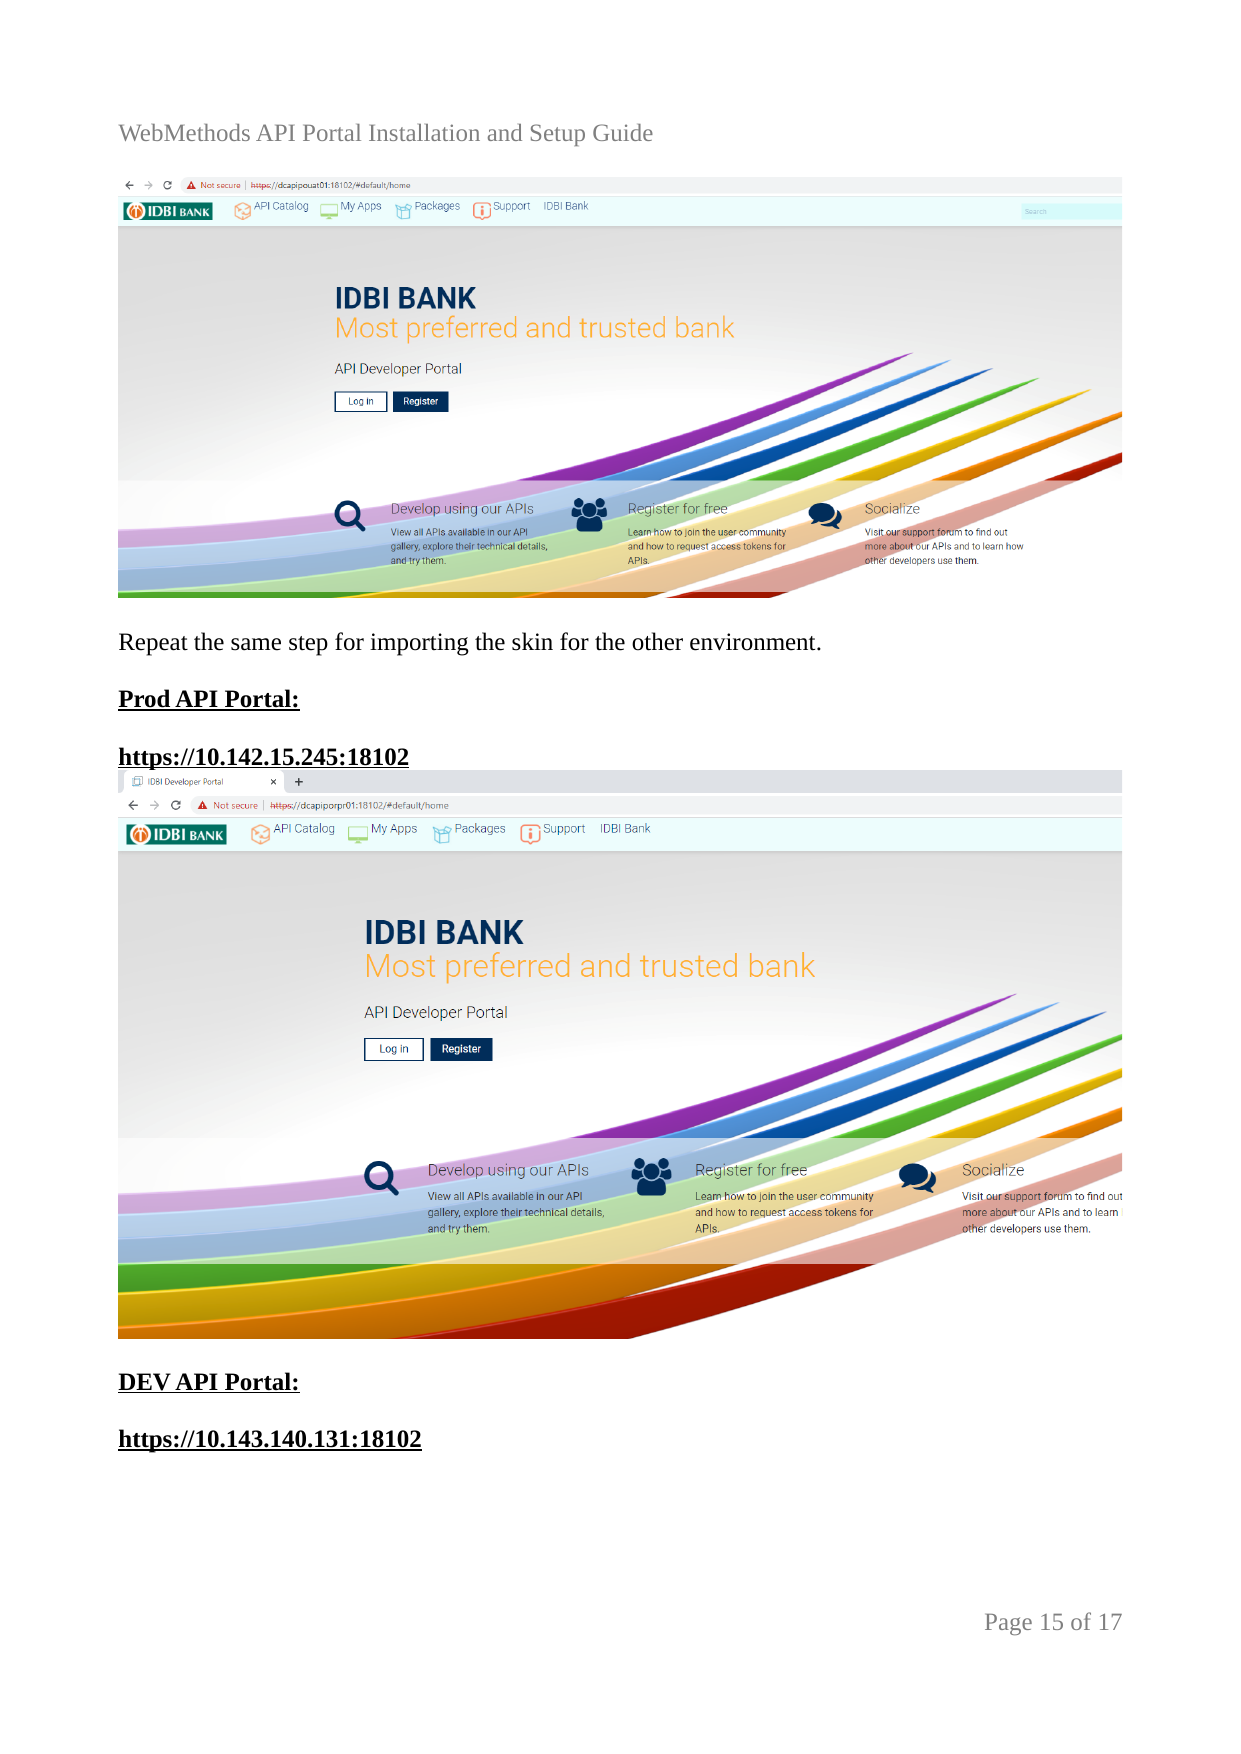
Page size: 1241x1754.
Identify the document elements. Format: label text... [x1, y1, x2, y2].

text DEV API Portal: [118, 1367, 1122, 1396]
text Repeat the same step for importing the skin for the other environment. [118, 627, 1122, 655]
text https://10.143.140.131:18102 [118, 1424, 1122, 1453]
picture [118, 176, 1123, 598]
text Prod API Portal: [118, 684, 1122, 713]
picture [118, 770, 1123, 1339]
text https://10.142.15.245:18102 [118, 742, 1122, 770]
